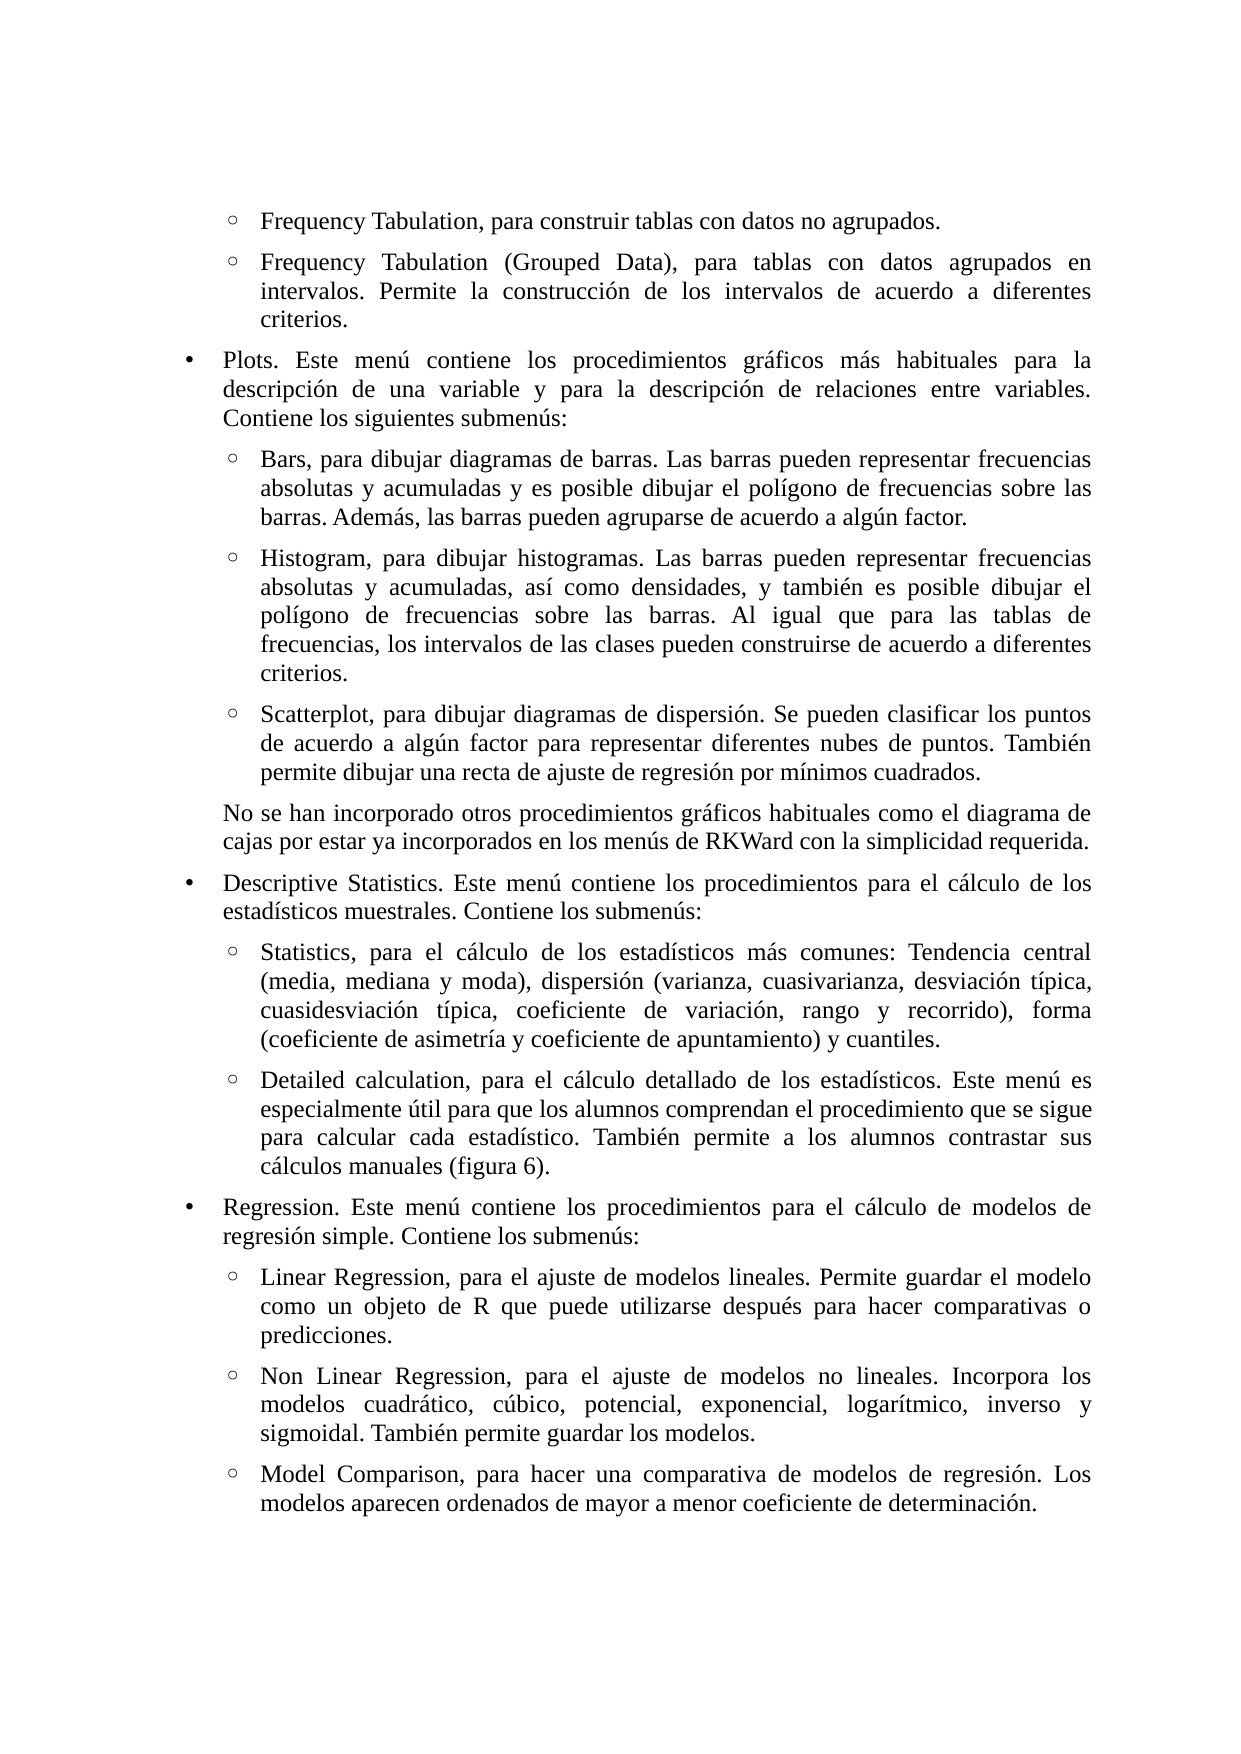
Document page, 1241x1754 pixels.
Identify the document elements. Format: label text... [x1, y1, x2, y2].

list Model Comparison, para hacer una comparativa de modelos de regresión. Los modelos aparecen ordenados de mayor a menor coeficiente de determinación. [223, 1459, 1093, 1517]
list Statistics, para el cálculo de los estadísticos más comunes: Tendencia central (media, mediana y moda), dispersión (varianza, cuasivarianza, desviación típica, cuasidesviación típica, coeficiente de variación, rango y recorrido), forma (coeficiente de asimetría y coeficiente de apuntamiento) y cuantiles. [223, 937, 1093, 1052]
list Plots. Este menú contiene los procedimientos gráficos más habituales para la descripción de una variable y para la descripción de relaciones entre variables. Contiene los siguientes submenús: [185, 346, 1093, 432]
list Frequency Tabulation, para construir tablas con datos no agrupados. [223, 206, 1093, 234]
list Non Linear Regression, para el ajuste de modelos no lineales. Incorpora los modelos cuadrático, cúbico, potencial, exponencial, logarítmico, inverso y sigmoidal. También permite guardar los modelos. [223, 1361, 1093, 1447]
list Scatterplot, para dibujar diagramas de dispersión. Se pueden clasificar los puntos de acuerdo a algún factor para representar diferentes nubes de puntos. También permite dibujar una recta de ajuste de regresión por mínimos cuadrados. [223, 699, 1093, 785]
list Detailed calculation, para el cálculo detallado de los estadísticos. Este menú es especialmente útil para que los alumnos comprendan el procedimiento que se sigue para calcular cada estadístico. También permite a los alumnos contrastar sus cálculos manuales (figura 6). [223, 1065, 1093, 1180]
list No se han incorporado otros procedimientos gráficos habituales como el diagrama de cajas por estar ya incorporados en los menús de RKWard con la simplicidad requerida. [185, 798, 1093, 855]
list Bars, para dibujar diagramas de barras. Las barras pueden representar frecuencias absolutas y acumuladas y es posible dibujar el polígono de frecuencias sobre las barras. Además, las barras pueden agruparse de acuerdo a algún factor. [223, 444, 1093, 531]
list Regression. Este menú contiene los procedimientos para el cálculo de modelos de regresión simple. Contiene los submenús: [185, 1192, 1093, 1250]
list Frequency Tabulation (Grouped Data), para tablas con datos agrupados en intervalos. Permite la construcción de los intervalos de acuerdo a diferentes criterios. [223, 247, 1093, 333]
list Linear Regression, para el ajuste de modelos lineales. Permite guardar el modelo como un objeto de R que puede utilizarse después para hacer comparativas o predicciones. [223, 1262, 1093, 1348]
list Histogram, para dibujar histogramas. Las barras pueden representar frecuencias absolutas y acumuladas, así como densidades, y también es posible dibujar el polígono de frecuencias sobre las barras. Al igual que para las tablas de frecuencias, los intervalos de las clases pueden construirse de acuerdo a diferentes criterios. [223, 543, 1093, 687]
list Descriptive Statistics. Este menú contiene los procedimientos para el cálculo de los estadísticos muestrales. Contiene los submenús: [185, 868, 1093, 925]
